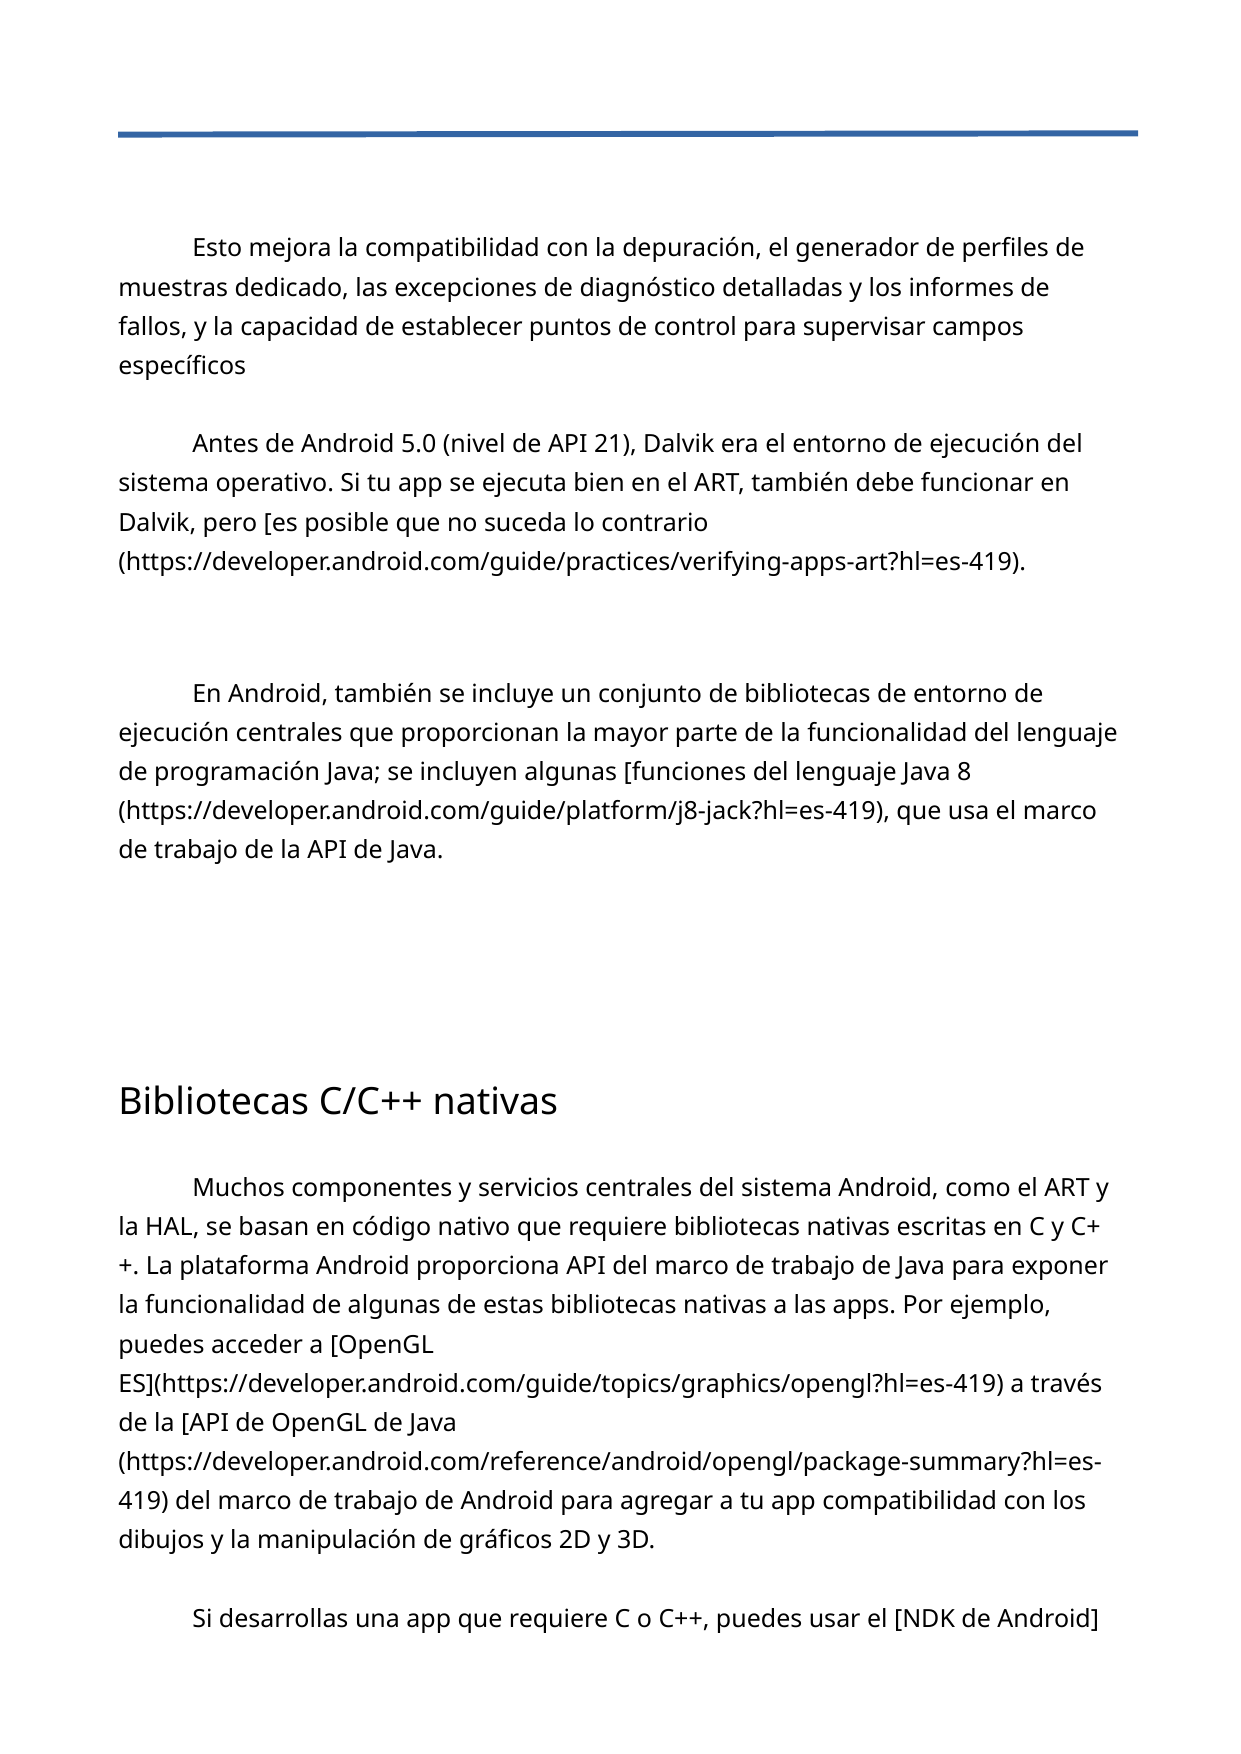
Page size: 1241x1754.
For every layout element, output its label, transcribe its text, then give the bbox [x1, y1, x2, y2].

text Esto mejora la compatibilidad con la depuración, el generador de perfiles de muestras dedicado, las excepciones de diagnóstico detalladas y los informes de fallos, y la capacidad de establecer puntos de control para supervisar campos específicos Antes de Android 5.0 (nivel de API 21), Dalvik era el entorno de ejecución del sistema operativo. Si tu app se ejecuta bien en el ART, también debe funcionar en Dalvik, pero [es posible que no suceda lo contrario (https://developer.android.com/guide/practices/verifying-apps-art?hl=es-419). [118, 230, 1122, 656]
text En Android, también se incluye un conjunto de bibliotecas de entorno de ejecución centrales que proporcionan la mayor parte de la funcionalidad del lenguaje de programación Java; se incluyen algunas [funciones del lenguaje Java 8 (https://developer.android.com/guide/platform/j8-jack?hl=es-419), que usa el marco de trabajo de la API de Java. [118, 676, 1122, 905]
text Bibliotecas C/C++ nativas Muchos componentes y servicios centrales del sistema Android, como el ART y la HAL, se basan en código nativo que requiere bibliotecas nativas escritas en C y C++. La plataforma Android proporciona API del marco de trabajo de Java para exponer la funcionalidad de algunas de estas bibliotecas nativas a las apps. Por ejemplo, puedes acceder a [OpenGL ES](https://developer.android.com/guide/topics/graphics/opengl?hl=es-419) a través de la [API de OpenGL de Java (https://developer.android.com/reference/android/opengl/package-summary?hl=es-419) del marco de trabajo de Android para agregar a tu app compatibilidad con los dibujos y la manipulación de gráficos 2D y 3D. Si desarrollas una app que requiere C o C++, puedes usar el [NDK de Android] [118, 1033, 1122, 1634]
